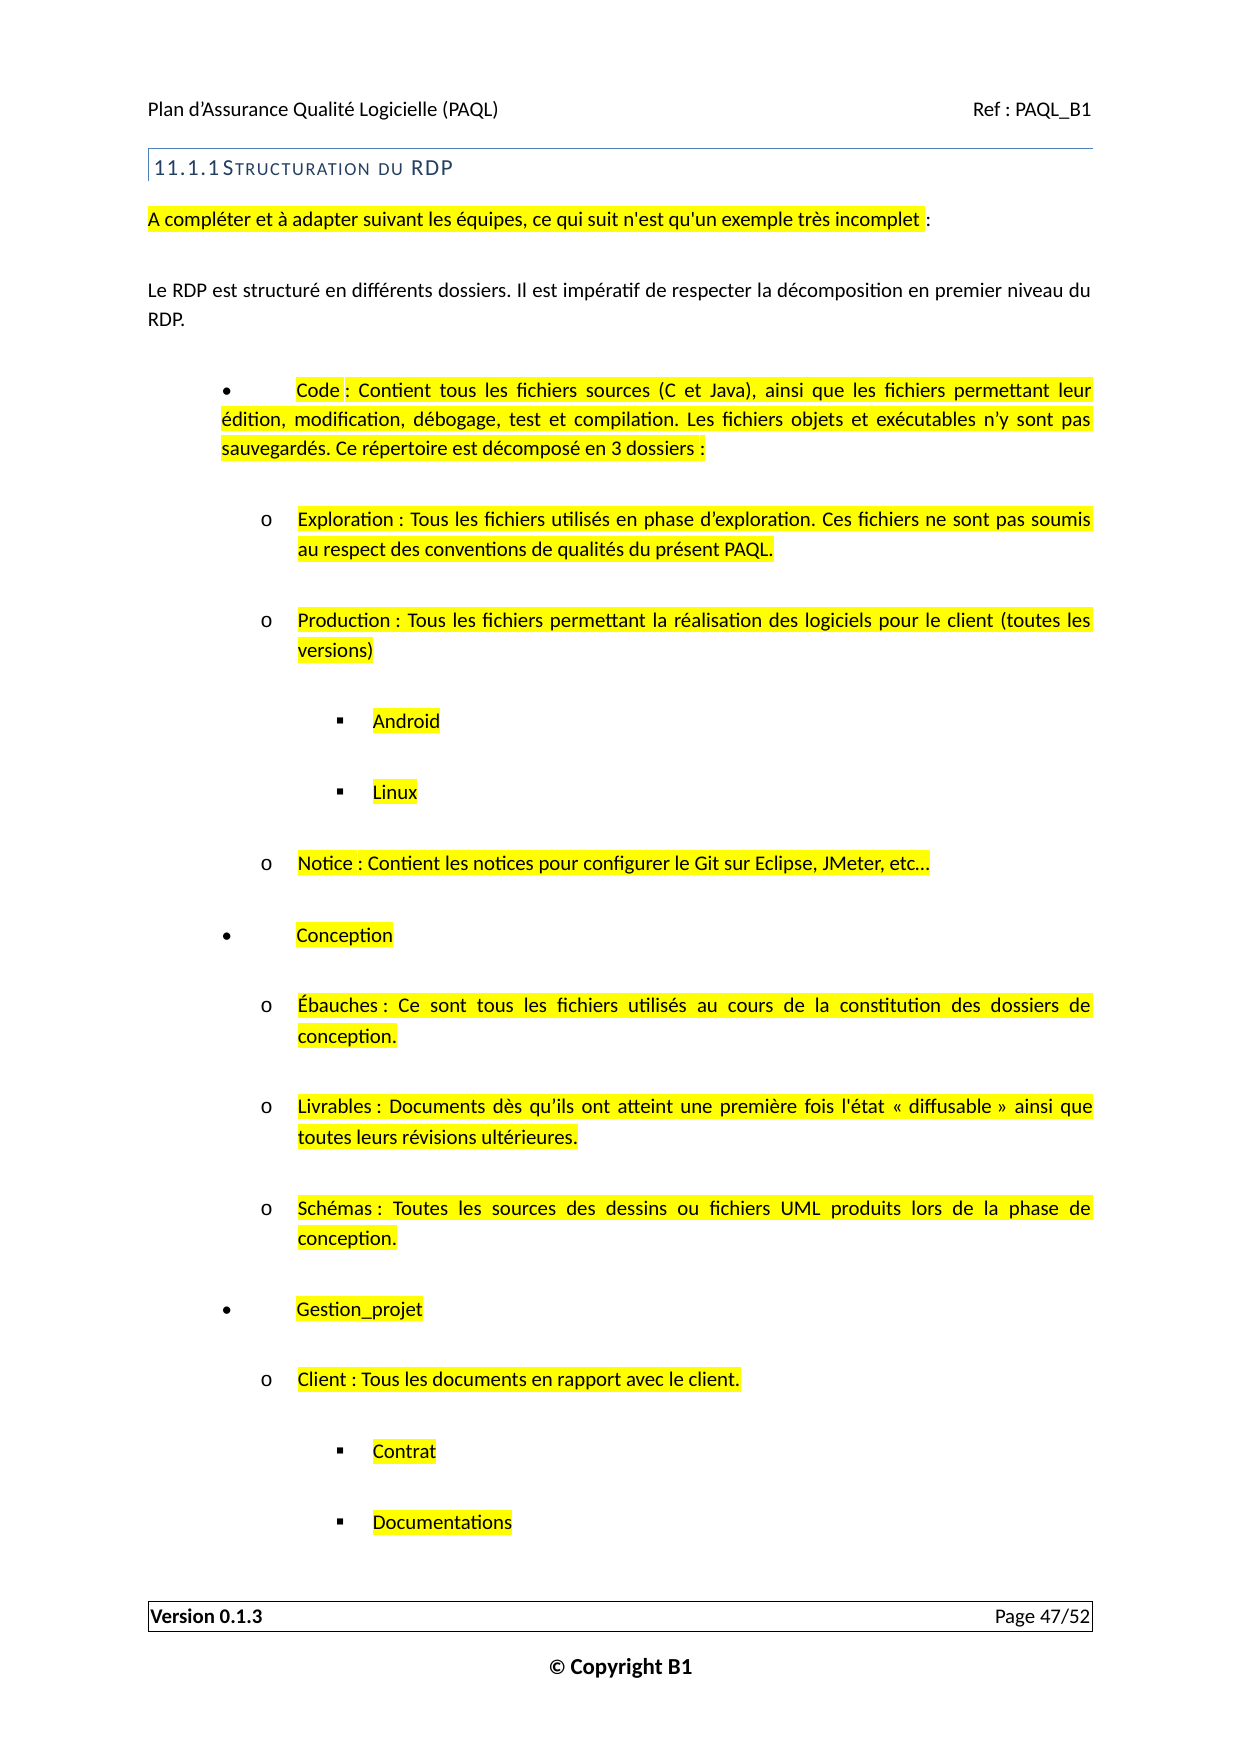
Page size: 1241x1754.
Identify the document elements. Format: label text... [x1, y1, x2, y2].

list Documentations [335, 1509, 1093, 1535]
list Conception [221, 922, 1093, 947]
list Exploration : Tous les fichiers utilisés en phase d’exploration. Ces fichiers ne sont pas soumis au respect des conventions de qualités du présent PAQL. [260, 506, 1093, 562]
list Gestion_projet [221, 1296, 1093, 1321]
list Notice : Contient les notices pour configurer le Git sur Eclipse, JMeter, etc… [260, 850, 1093, 876]
list Livrables : Documents dès qu’ils ont atteint une première fois l'état « diffusable » ainsi que toutes leurs révisions ultérieures. [260, 1094, 1093, 1149]
list Ébauches : Ce sont tous les fichiers utilisés au cours de la constitution des dossiers de conception. [260, 993, 1093, 1048]
list Schémas : Toutes les sources des dessins ou fichiers UML produits lors de la phase de conception. [260, 1195, 1093, 1250]
text Le RDP est structuré en différents dossiers. Il est impératif de respecter la décomposition en premier niveau du RDP. [148, 277, 1093, 331]
list Android [335, 708, 1093, 733]
list Production : Tous les fichiers permettant la réalisation des logiciels pour le client (toutes les versions) [260, 607, 1093, 663]
list Contrat [335, 1439, 1093, 1464]
list Client : Tous les documents en rapport avec le client. [260, 1367, 1093, 1393]
text A compléter et à adapter suivant les équipes, ce qui suit n'est qu'un exemple très incomplet : [148, 206, 1093, 232]
list Structuration du RDP [149, 149, 1093, 181]
list Code : Contient tous les fichiers sources (C et Java), ainsi que les fichiers permettant leur édition, modification, débogage, test et compilation. Les fichiers objets et exécutables n’y sont pas sauvegardés. Ce répertoire est décomposé en 3 dossiers : [221, 377, 1093, 461]
list Linux [335, 779, 1093, 804]
